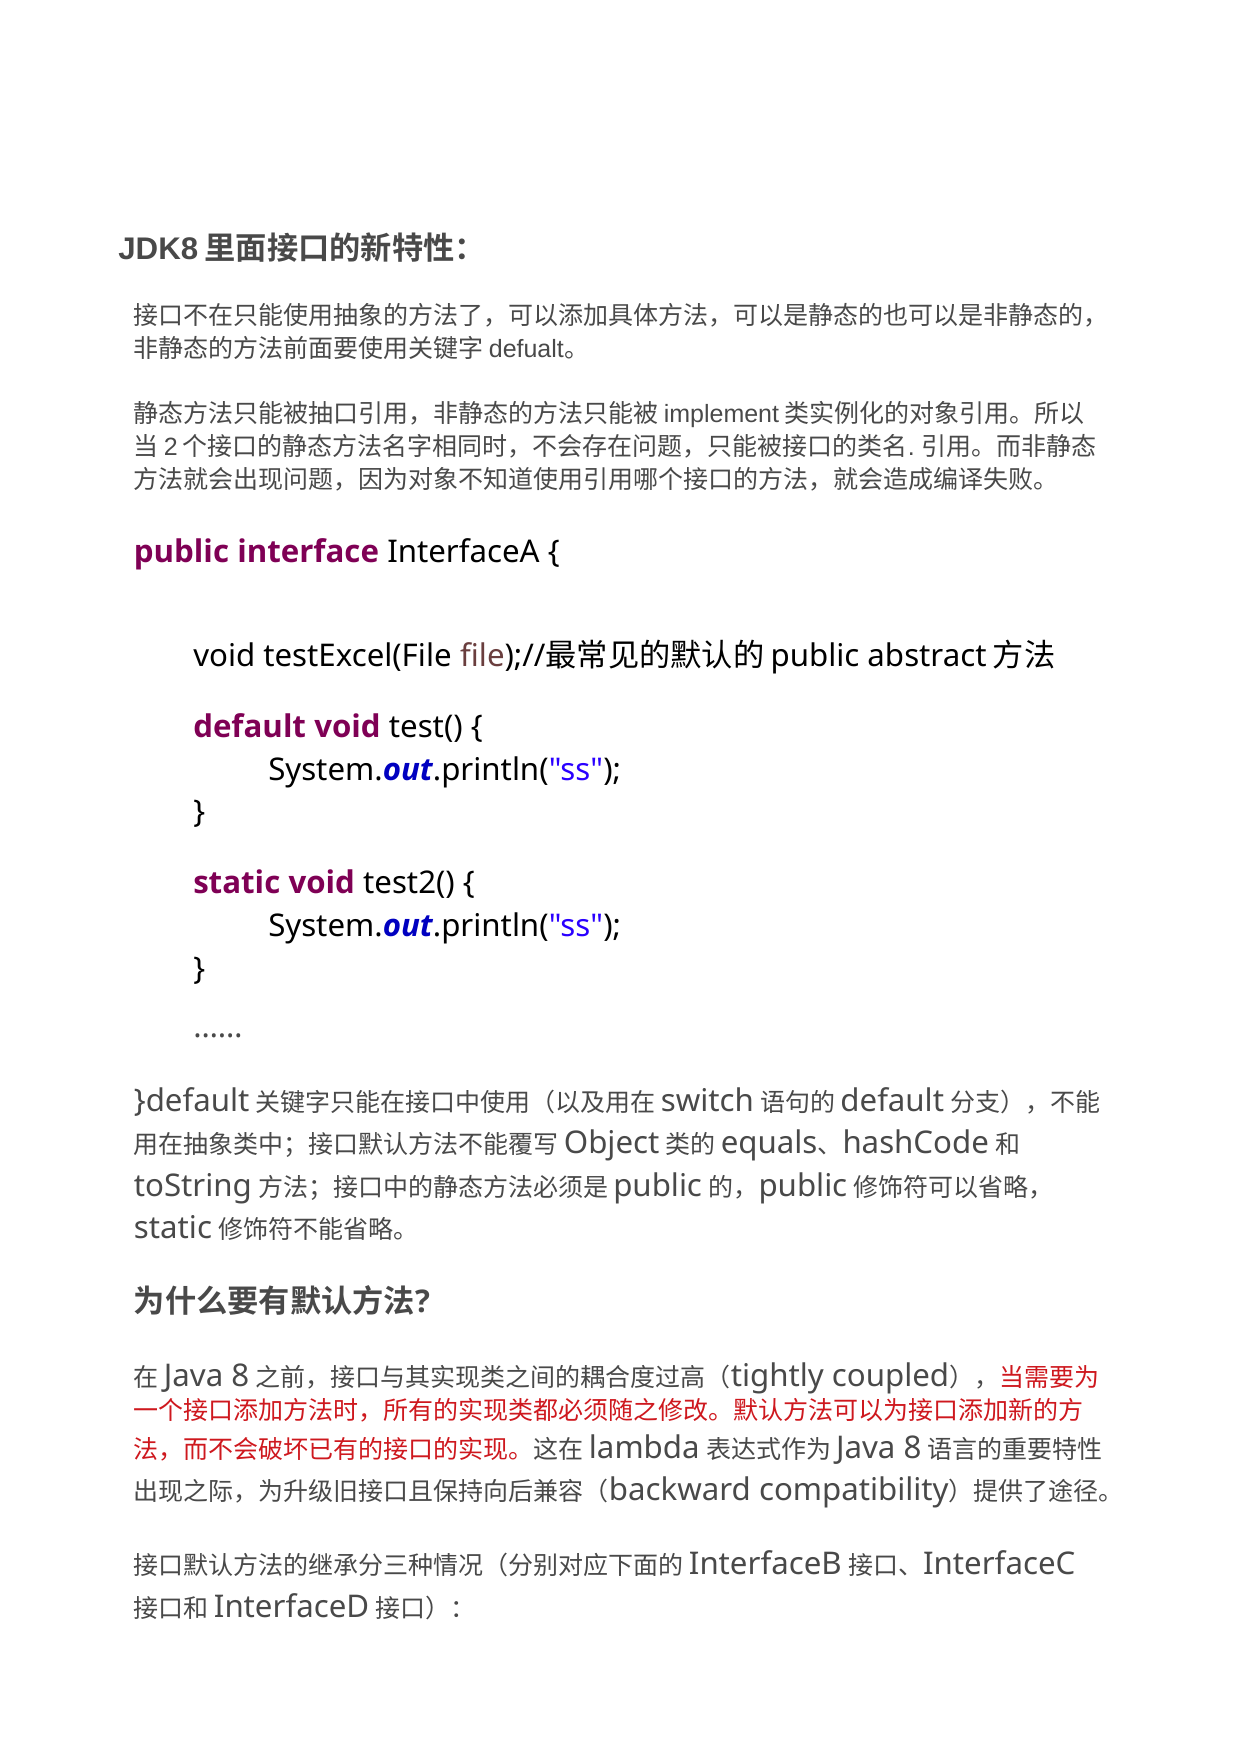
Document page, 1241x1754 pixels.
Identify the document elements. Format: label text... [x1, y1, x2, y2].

text static void test2() { [118, 860, 1122, 903]
text 静态方法只能被抽口引用，非静态的方法只能被implement类实例化的对象引用。所以当2个接口的静态方法名字相同时，不会存在问题，只能被接口的类名. 引用。而非静态方法就会出现问题，因为对象不知道使用引用哪个接口的方法，就会造成编译失败。 [134, 398, 1106, 493]
text 接口默认方法的继承分三种情况（分别对应下面的InterfaceB接口、InterfaceC接口和InterfaceD接口）： [134, 1541, 1106, 1626]
text } [118, 946, 1122, 988]
text System.out.println("ss"); [118, 746, 1122, 789]
text 在Java 8之前，接口与其实现类之间的耦合度过高（tightly coupled），当需要为一个接口添加方法时，所有的实现类都必须随之修改。默认方法可以为接口添加新的方法，而不会破坏已有的接口的实现。这在lambda表达式作为Java 8语言的重要特性出现之际，为升级旧接口且保持向后兼容（backward compatibility）提供了途径。 [134, 1353, 1106, 1510]
text JDK8里面接口的新特性： [118, 230, 1122, 266]
text 接口不在只能使用抽象的方法了，可以添加具体方法，可以是静态的也可以是非静态的，非静态的方法前面要使用关键字defualt。 [134, 301, 1106, 363]
text void testExcel(File file);//最常见的默认的public abstract方法 [118, 630, 1122, 675]
text default void test() { [118, 704, 1122, 746]
text } [118, 789, 1122, 832]
text }default关键字只能在接口中使用（以及用在switch语句的default分支），不能用在抽象类中；接口默认方法不能覆写Object类的equals、hashCode和toString方法；接口中的静态方法必须是public的，public修饰符可以省略，static修饰符不能省略。 [134, 1078, 1106, 1248]
text 为什么要有默认方法? [134, 1279, 1106, 1322]
text public interface InterfaceA { [134, 529, 1106, 571]
text System.out.println("ss"); [118, 903, 1122, 946]
text …… [134, 1004, 1106, 1046]
